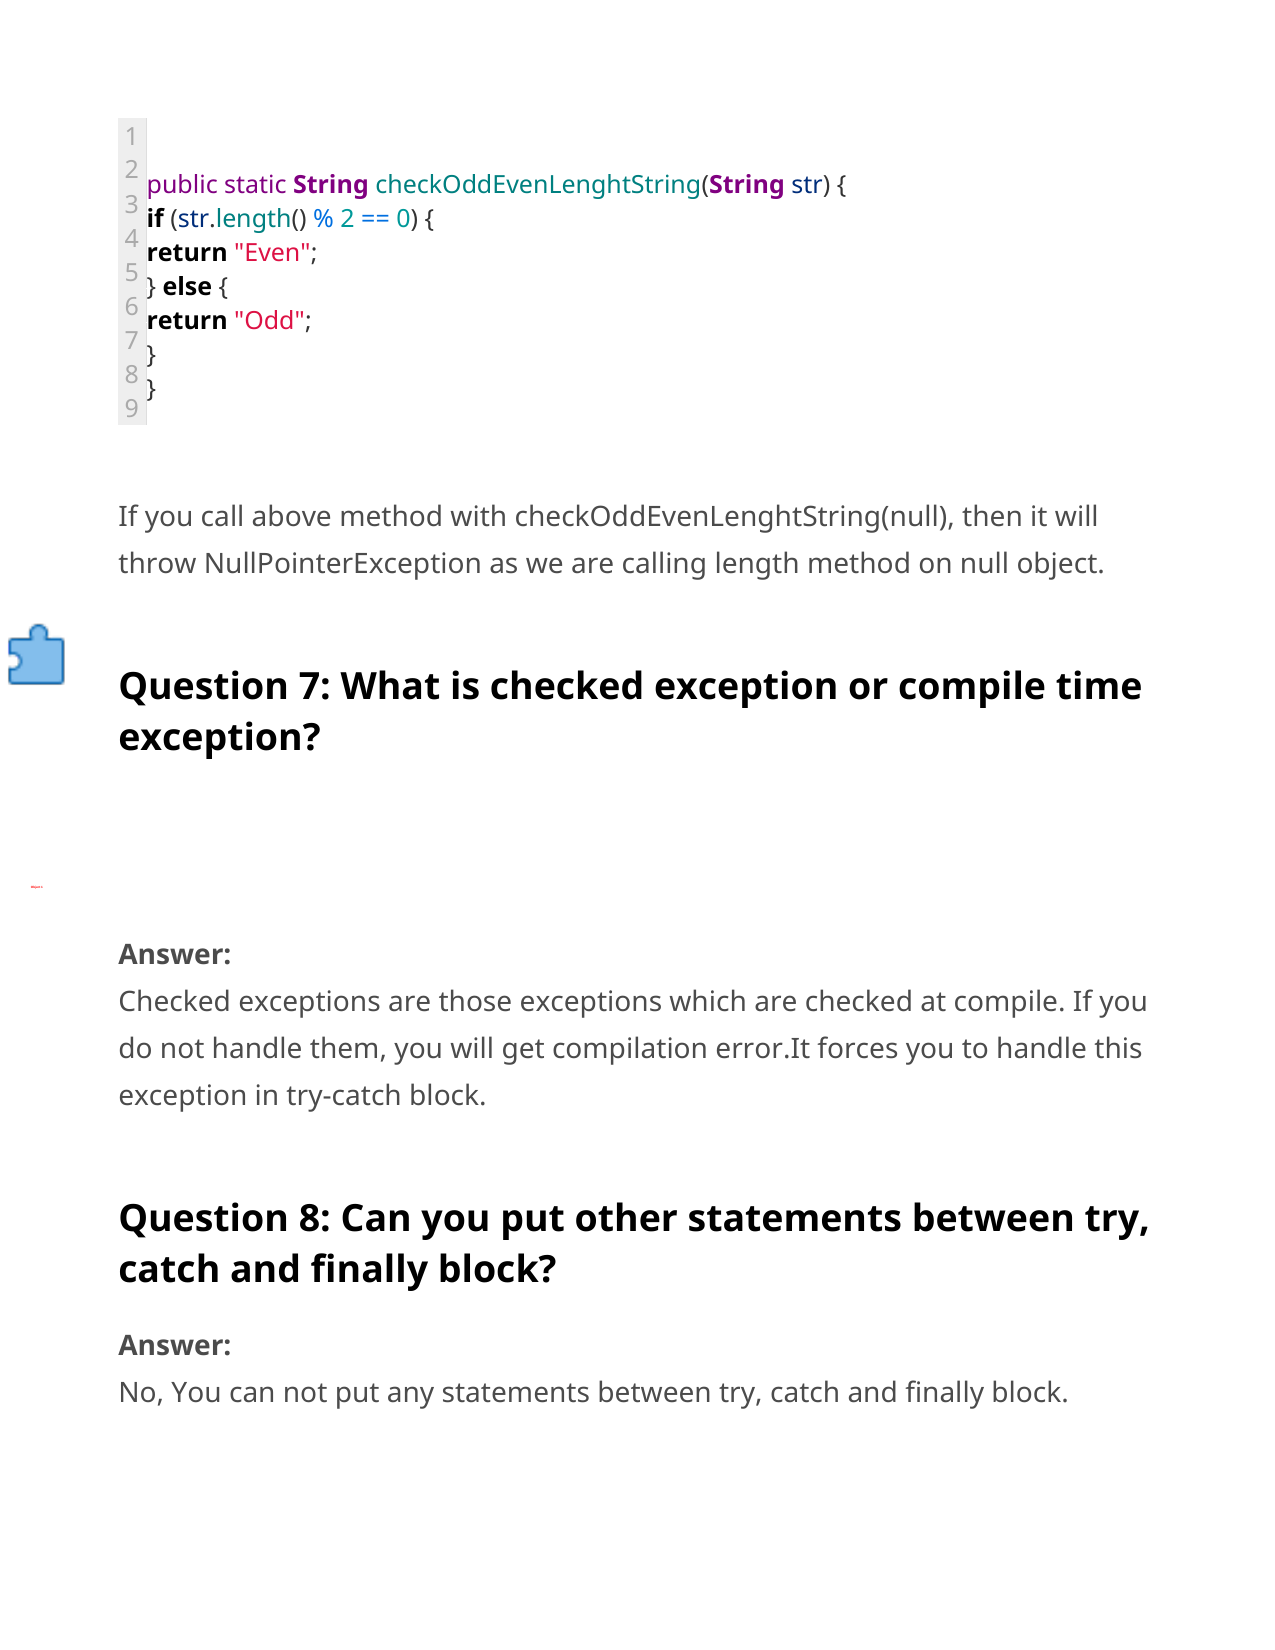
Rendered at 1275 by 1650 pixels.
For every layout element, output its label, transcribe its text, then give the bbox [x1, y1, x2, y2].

text Answer: No, You can not put any statements between try, catch and finally block. [118, 1317, 1157, 1411]
table_header 1 2 3 4 5 6 7 8 9 [118, 118, 146, 425]
subtitle Question 7: What is checked exception or compile time exception? [118, 660, 1157, 762]
table_header public static String checkOddEvenLenghtString(String str) { if (str.length() % 2 == 0) { return "Even"; } else { return "Odd"; } } [147, 118, 1074, 425]
subtitle Question 8: Can you put other statements between try, catch and finally block? [118, 1191, 1157, 1293]
text Answer: Checked exceptions are those exceptions which are checked at compile. If you do not handle them, you will get compilation error.It forces you to handle this exception in try-catch block. [118, 926, 1157, 1113]
text If you call above method with checkOddEvenLenghtString(null), then it will throw NullPointerException as we are calling length method on null object. [118, 488, 1157, 582]
